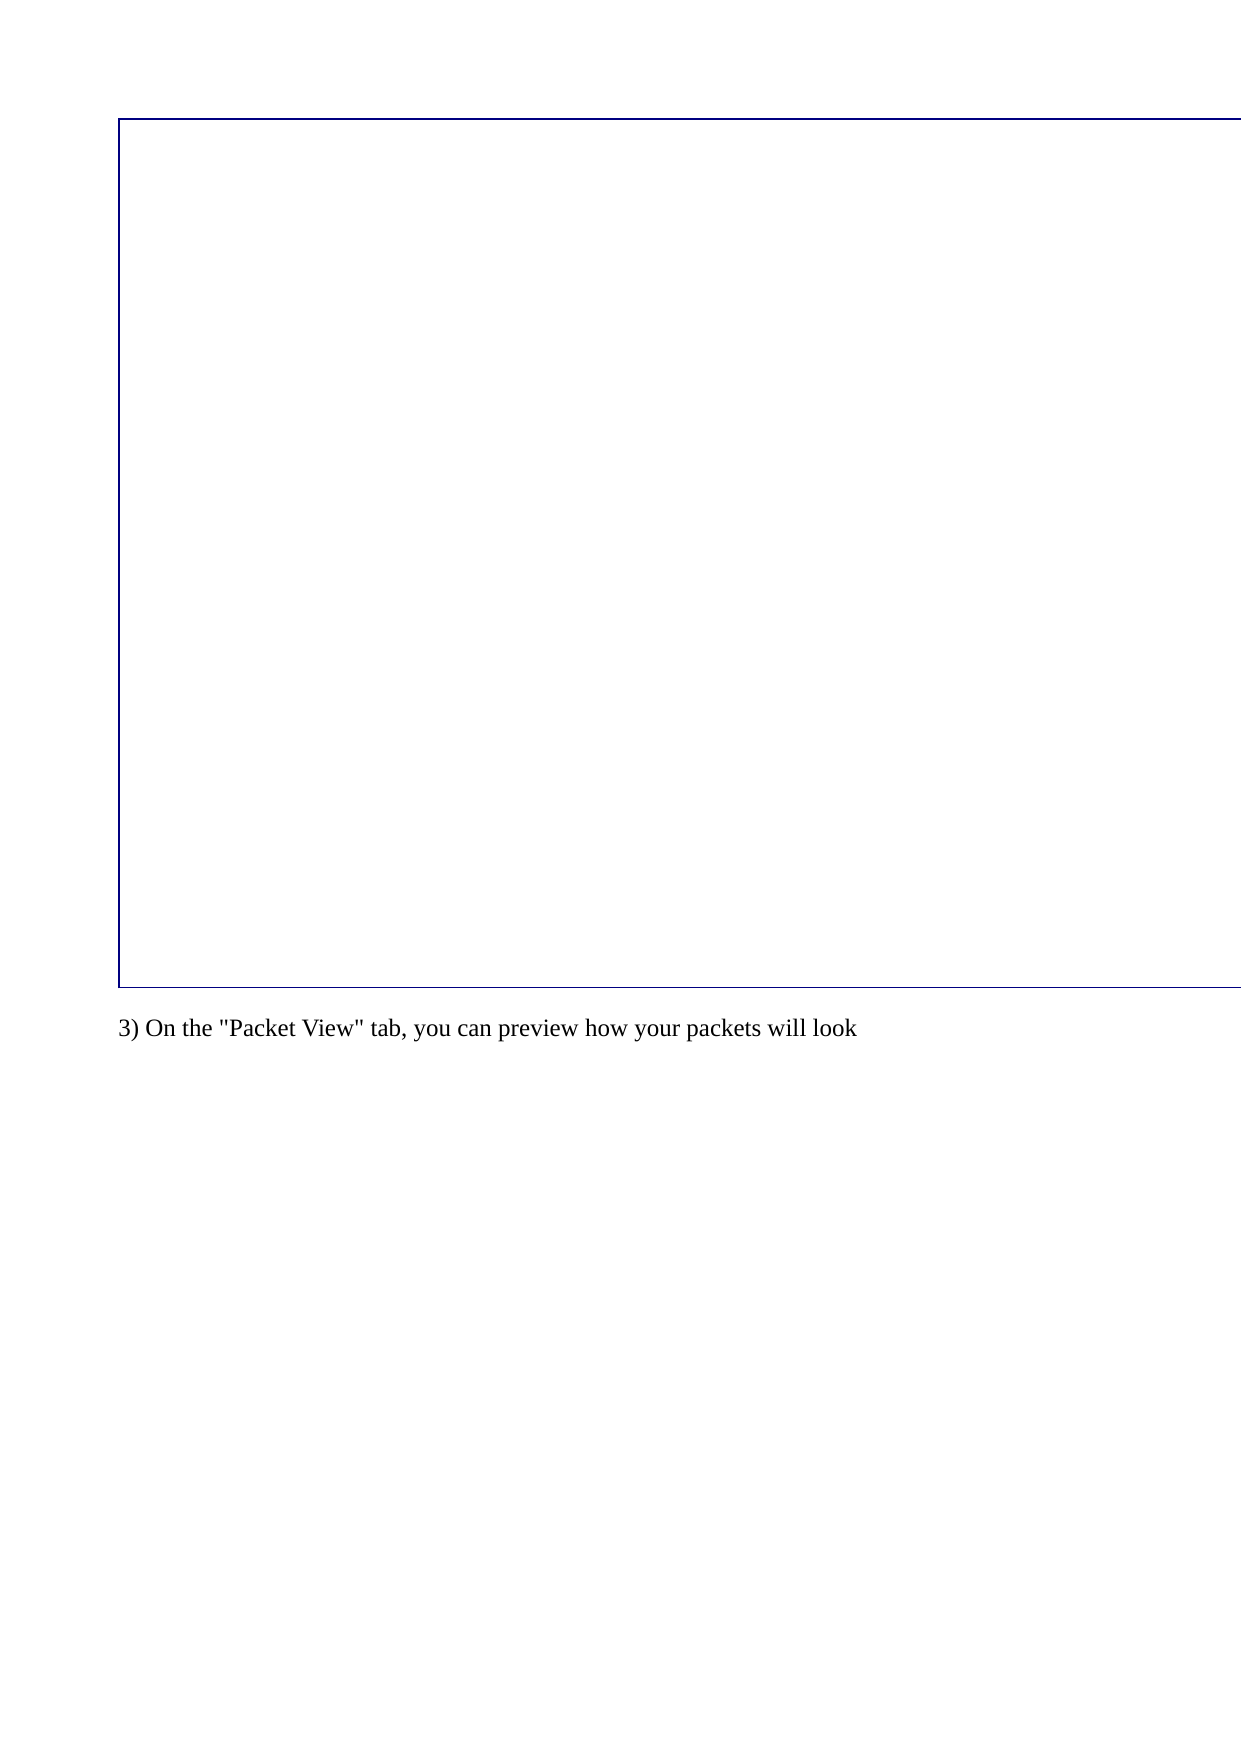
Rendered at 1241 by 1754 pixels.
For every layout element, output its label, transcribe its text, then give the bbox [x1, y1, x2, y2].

text 3) On the "Packet View" tab, you can preview how your packets will look [118, 1013, 1122, 1041]
